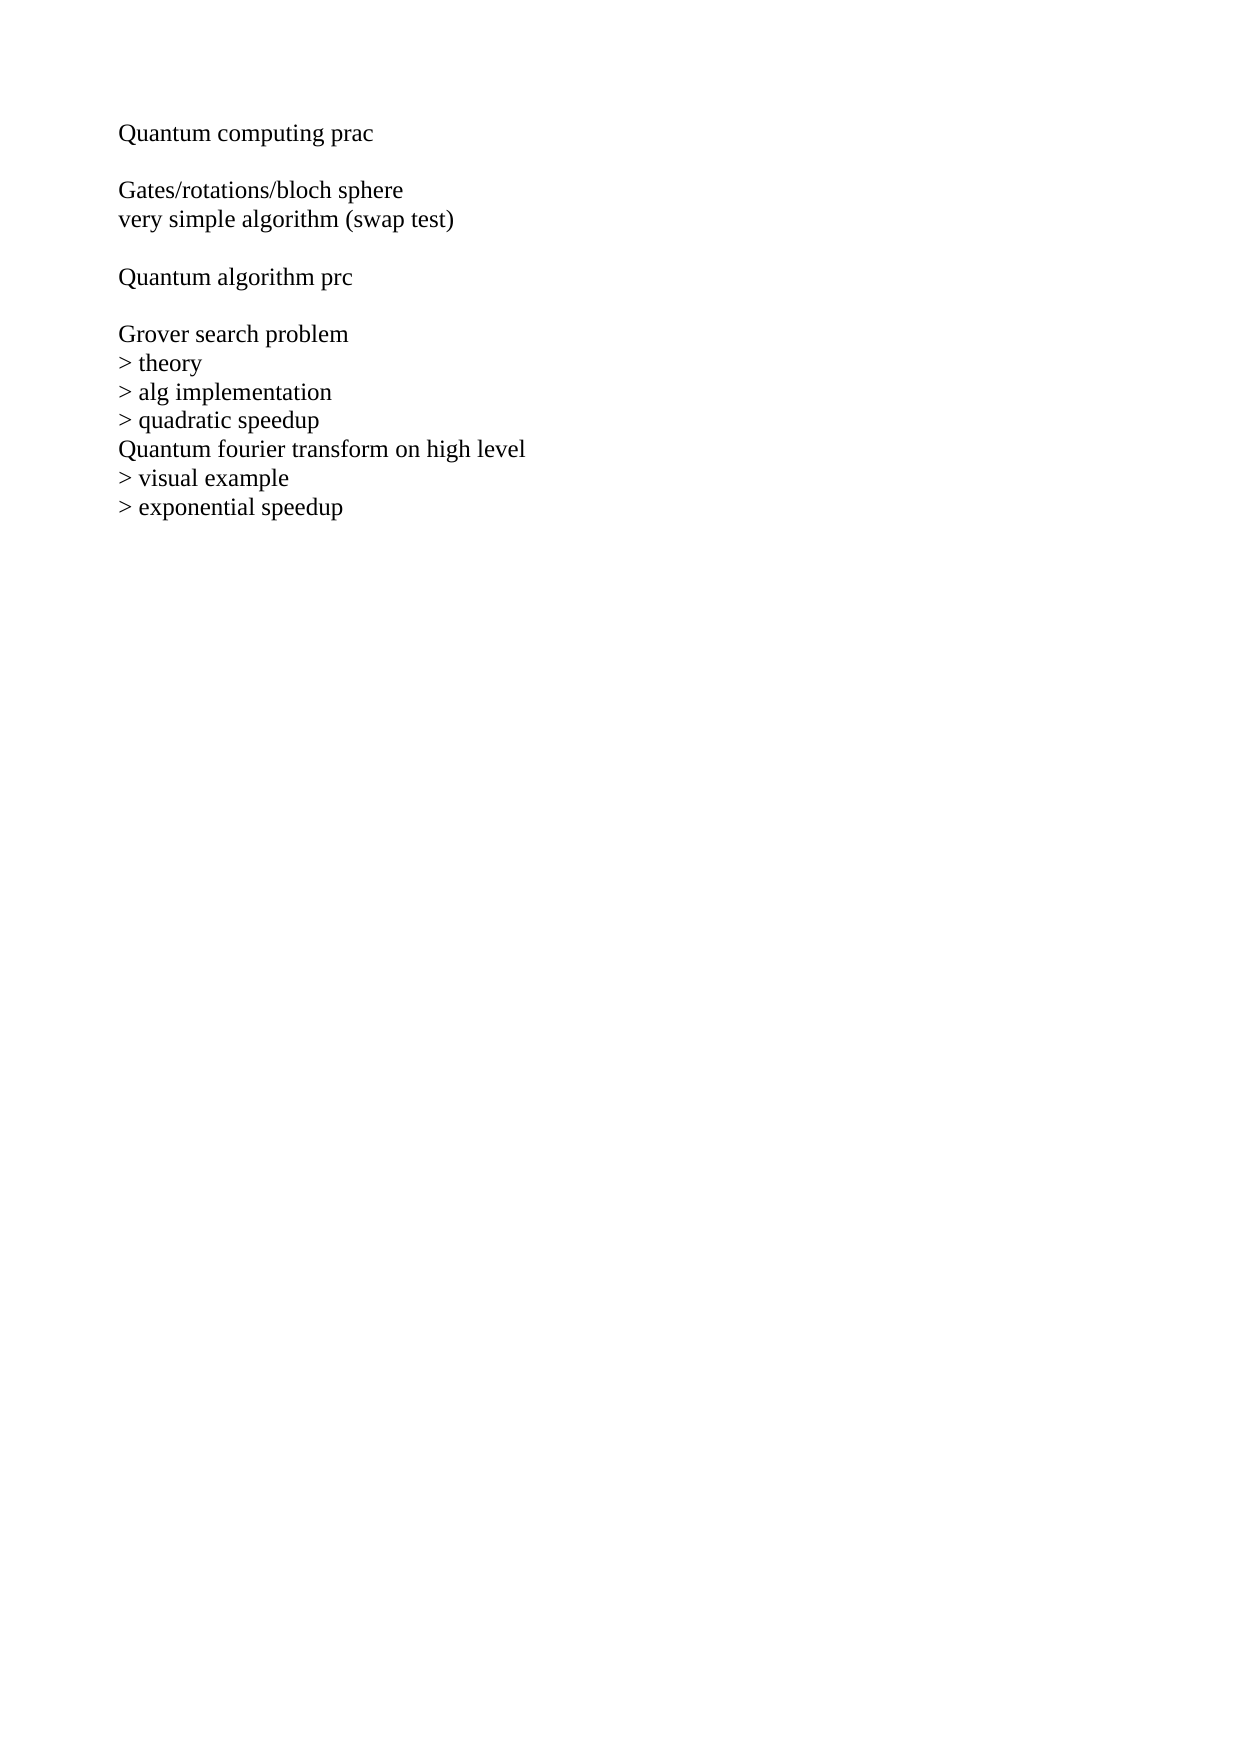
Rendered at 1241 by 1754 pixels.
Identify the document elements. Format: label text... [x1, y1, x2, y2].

text Quantum algorithm prc [118, 262, 1122, 291]
text > visual example [118, 463, 1122, 492]
text > exponential speedup [118, 492, 1122, 521]
text > quadratic speedup [118, 406, 1122, 434]
text Quantum computing prac [118, 118, 1122, 147]
text > theory [118, 348, 1122, 377]
text very simple algorithm (swap test) [118, 204, 1122, 233]
text Quantum fourier transform on high level [118, 434, 1122, 463]
text Gates/rotations/bloch sphere [118, 176, 1122, 204]
text > alg implementation [118, 377, 1122, 406]
text Grover search problem [118, 319, 1122, 348]
